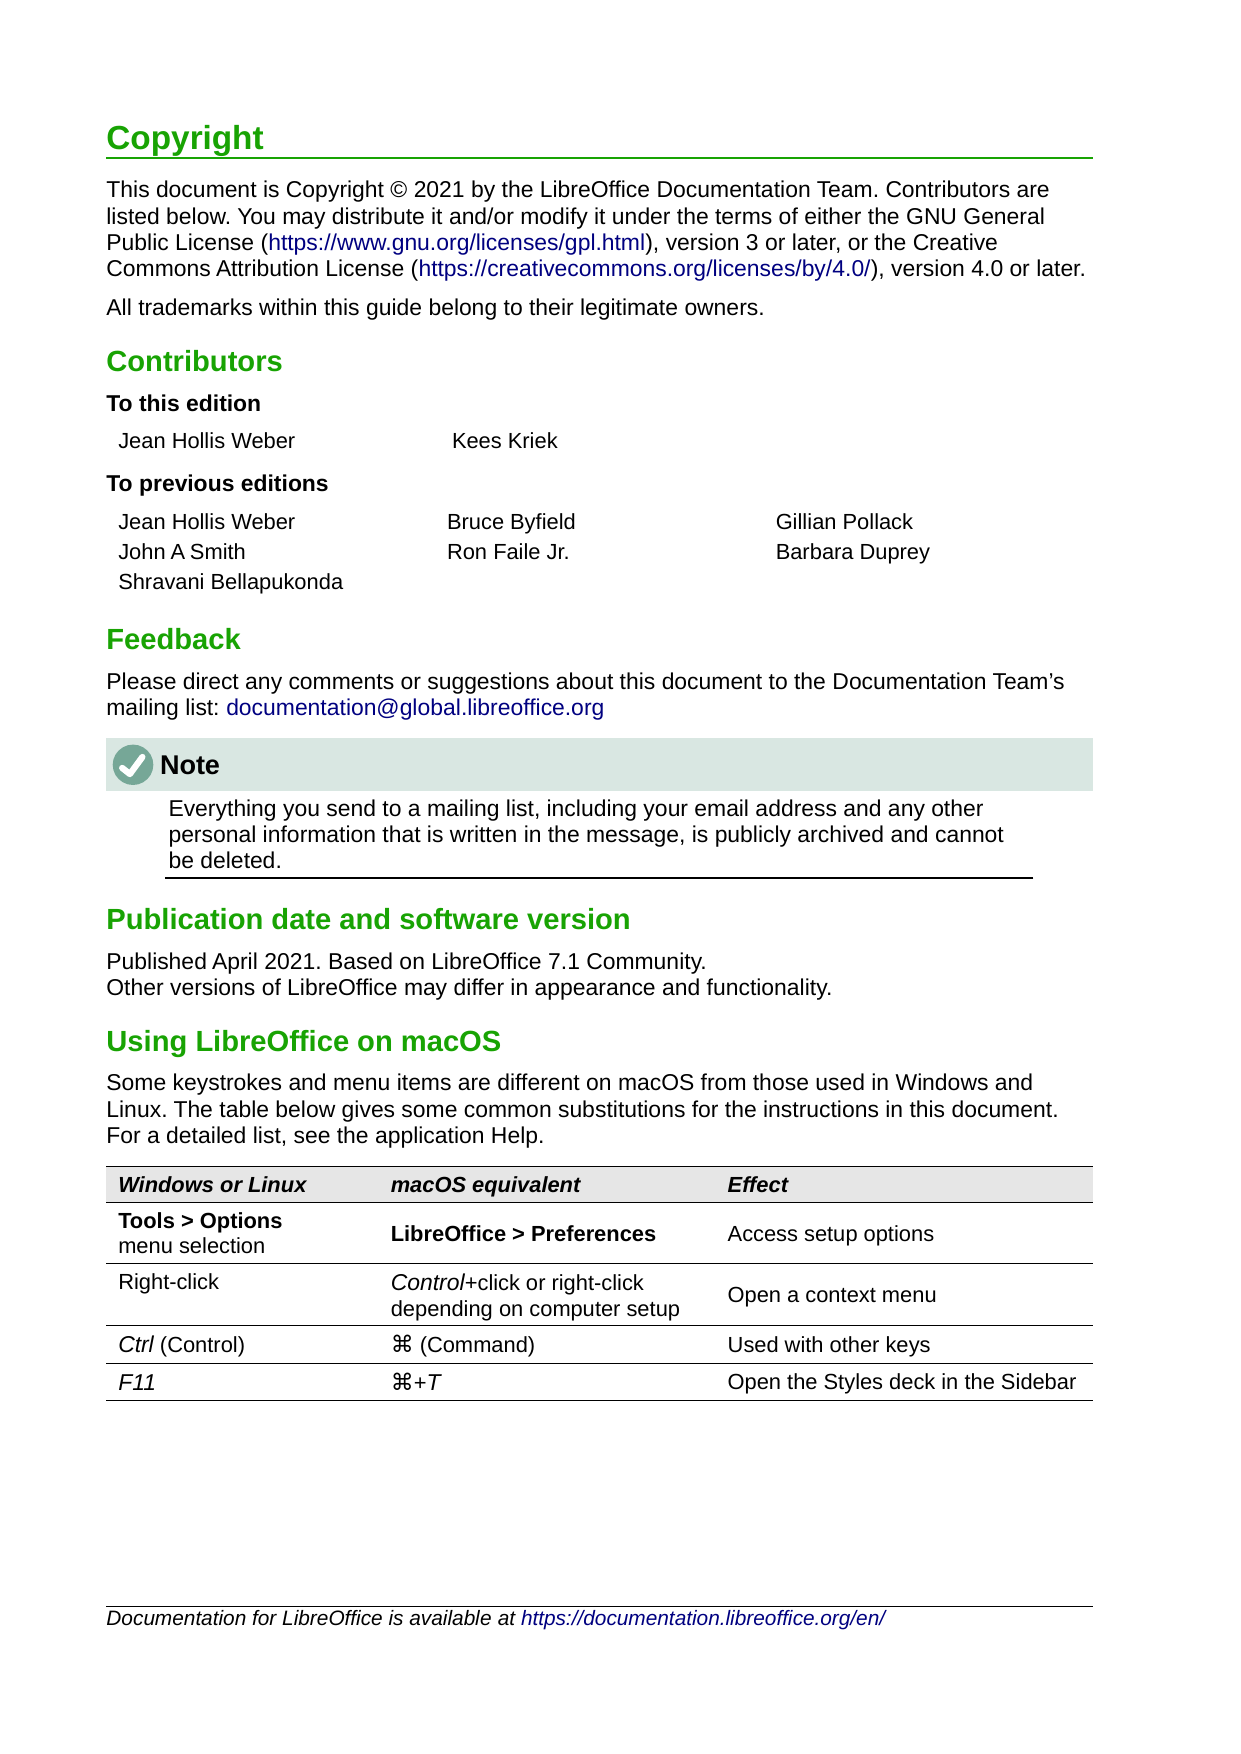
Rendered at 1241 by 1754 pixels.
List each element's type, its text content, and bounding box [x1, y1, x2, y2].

text This document is Copyright © 2021 by the LibreOffice Documentation Team. Contributors are listed below. You may distribute it and/or modify it under the terms of either the GNU General Public License (https://www.gnu.org/licenses/gpl.html), version 3 or later, or the Creative Commons Attribution License (https://creativecommons.org/licenses/by/4.0/), version 4.0 or later. [106, 176, 1093, 282]
table_cell [435, 569, 764, 599]
table_header Effect [716, 1167, 1093, 1202]
table_header Windows or Linux [106, 1167, 379, 1202]
table_cell Open a context menu [716, 1264, 1093, 1325]
subtitle Feedback [106, 622, 1093, 656]
table_header macOS equivalent [379, 1167, 716, 1202]
table_header Jean Hollis Weber [106, 509, 435, 539]
table_cell Ctrl (Control) [106, 1326, 379, 1362]
table_cell F11 [106, 1364, 379, 1399]
text Please direct any comments or suggestions about this document to the Documentation Team’s mailing list: documentation@global.libreoffice.org [106, 668, 1093, 720]
text Everything you send to a mailing list, including your email address and any other personal information that is written in the message, is publicly archived and cannot be deleted. [165, 791, 1033, 877]
table_cell John A Smith [106, 539, 435, 569]
subtitle Using LibreOffice on macOS [106, 1024, 1093, 1057]
subtitle Contributors [106, 344, 1093, 378]
table_header Gillian Pollack [764, 509, 1093, 539]
text Published April 2021. Based on LibreOffice 7.1 Community. Other versions of LibreOffice may differ in appearance and functionality. [106, 948, 1093, 1000]
table_cell ⌘ (Command) [379, 1326, 716, 1362]
table_cell LibreOffice > Preferences [379, 1203, 716, 1263]
table_cell Right-click [106, 1264, 379, 1325]
subtitle Note [106, 738, 1093, 791]
subtitle Publication date and software version [106, 902, 1093, 936]
table_header Jean Hollis Weber [106, 429, 440, 458]
text Some keystrokes and menu items are different on macOS from those used in Windows and Linux. The table below gives some common substitutions for the instructions in this document. For a detailed list, see the application Help. [106, 1069, 1093, 1148]
table_cell Access setup options [716, 1203, 1093, 1263]
text To previous editions [106, 470, 1093, 496]
table_cell ⌘+T [379, 1364, 716, 1399]
table_cell Tools > Options menu selection [106, 1203, 379, 1263]
table_header [766, 429, 1093, 458]
table_header Kees Kriek [440, 429, 766, 458]
text All trademarks within this guide belong to their legitimate owners. [106, 294, 1093, 321]
text To this edition [106, 389, 1093, 416]
table_cell Used with other keys [716, 1326, 1093, 1362]
table_cell Ron Faile Jr. [435, 539, 764, 569]
table_cell Barbara Duprey [764, 539, 1093, 569]
subtitle Copyright [106, 118, 1093, 157]
table_cell Shravani Bellapukonda [106, 569, 435, 599]
table_header Bruce Byfield [435, 509, 764, 539]
table_cell Control+click or right-click depending on computer setup [379, 1264, 716, 1325]
table_cell Open the Styles deck in the Sidebar [716, 1364, 1093, 1399]
table_cell [764, 569, 1093, 599]
